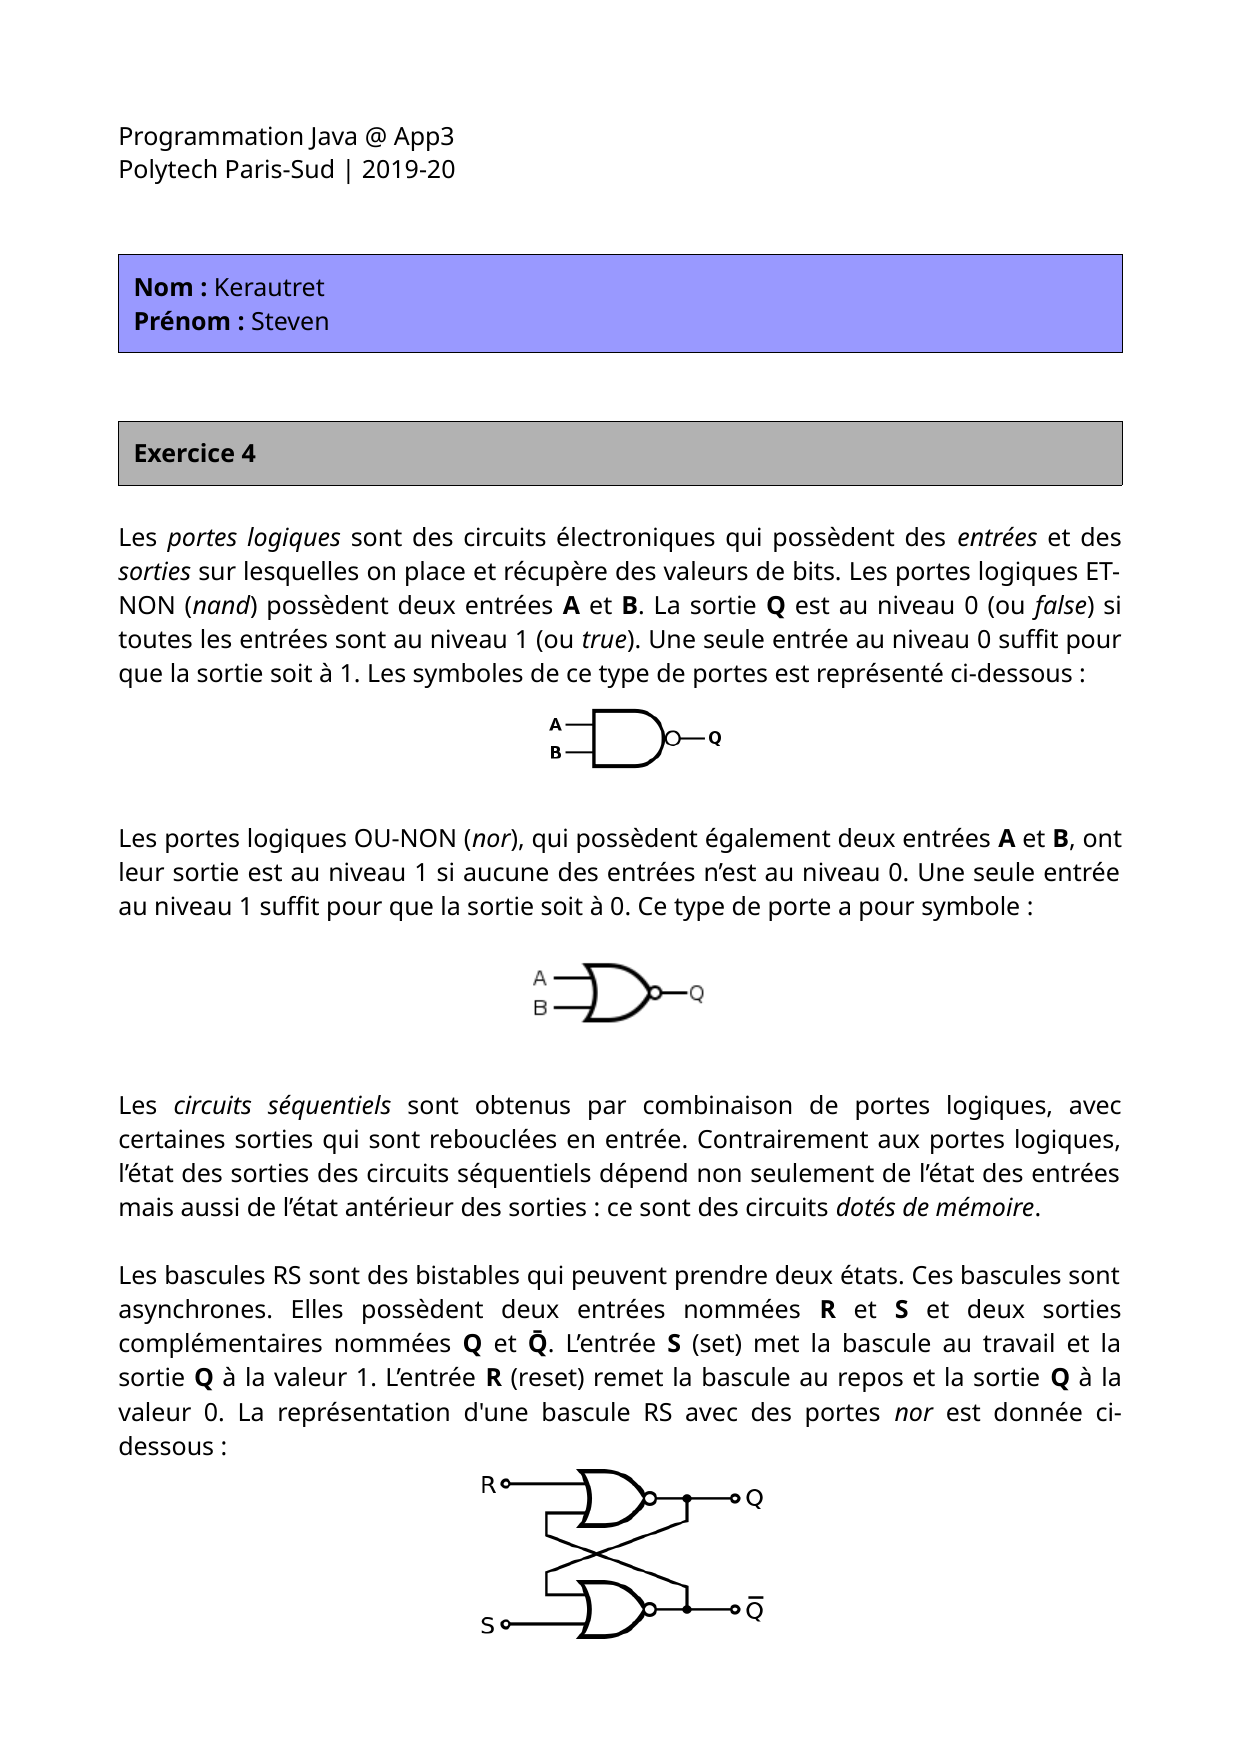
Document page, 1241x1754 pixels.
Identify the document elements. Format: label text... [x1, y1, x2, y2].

text Les portes logiques sont des circuits électroniques qui possèdent des entrées et des sorties sur lesquelles on place et récupère des valeurs de bits. Les portes logiques ET-NON (nand) possèdent deux entrées A et B. La sortie Q est au niveau 0 (ou false) si toutes les entrées sont au niveau 1 (ou true). Une seule entrée au niveau 0 suffit pour que la sortie soit à 1. Les symboles de ce type de portes est représenté ci-dessous : [118, 519, 1122, 689]
text Nom : Kerautret [119, 255, 1122, 288]
text Les bascules RS sont des bistables qui peuvent prendre deux états. Ces bascules sont asynchrones. Elles possèdent deux entrées nommées R et S et deux sorties complémentaires nommées Q et Q̄. L’entrée S (set) met la bascule au travail et la sortie Q à la valeur 1. L’entrée R (reset) remet la bascule au repos et la sortie Q à la valeur 0. La représentation d'une bascule RS avec des portes nor est donnée ci-dessous : [118, 1258, 1122, 1462]
text Les portes logiques OU-NON (nor), qui possèdent également deux entrées A et B, ont leur sortie est au niveau 1 si aucune des entrées n’est au niveau 0. Une seule entrée au niveau 1 suffit pour que la sortie soit à 0. Ce type de porte a pour symbole : [118, 820, 1122, 923]
text Les circuits séquentiels sont obtenus par combinaison de portes logiques, avec certaines sorties qui sont rebouclées en entrée. Contrairement aux portes logiques, l’état des sorties des circuits séquentiels dépend non seulement de l’état des entrées mais aussi de l’état antérieur des sorties : ce sont des circuits dotés de mémoire. [118, 1088, 1122, 1224]
text Prénom : Steven [119, 288, 1122, 352]
text Polytech Paris-Sud | 2019-20 [118, 152, 1122, 186]
text Exercice 4 [119, 422, 1122, 485]
text Programmation Java @ App3 [118, 118, 1122, 152]
